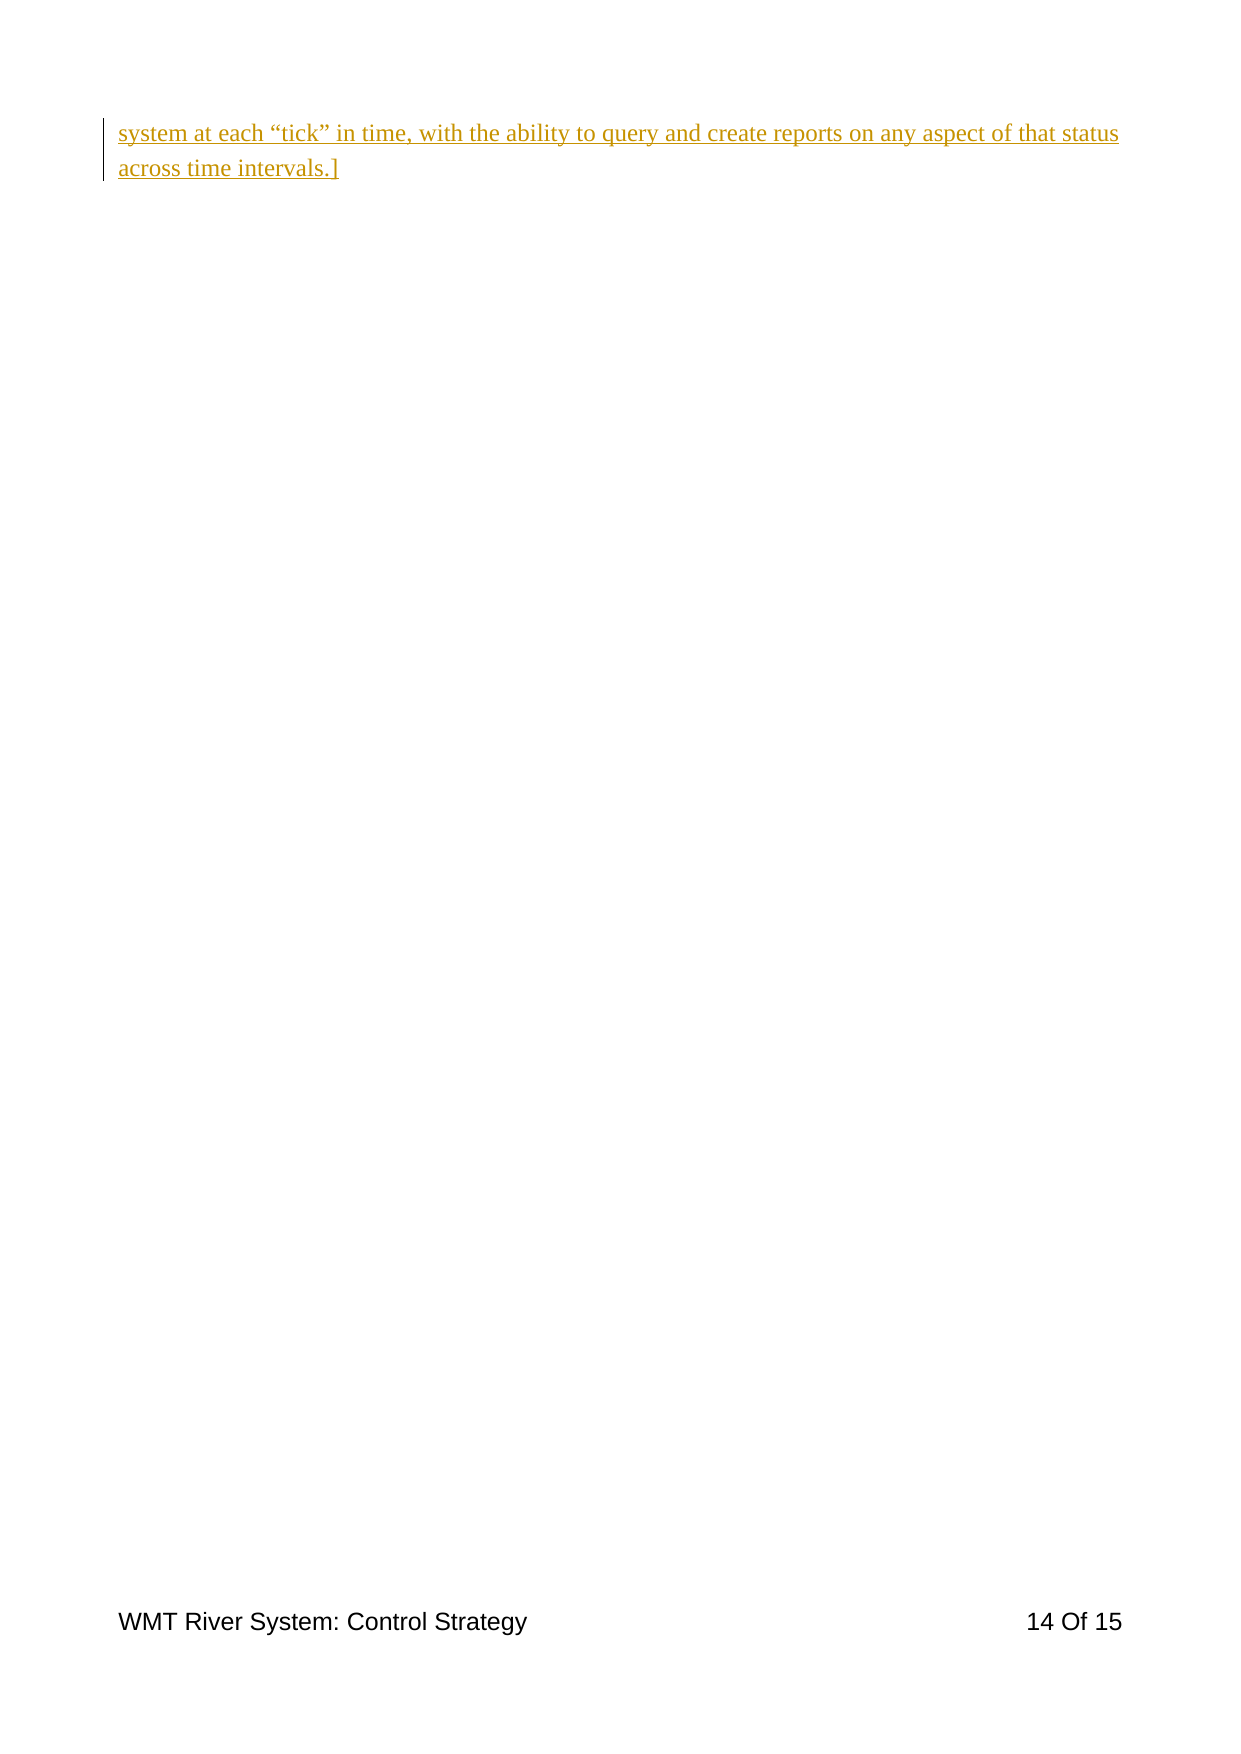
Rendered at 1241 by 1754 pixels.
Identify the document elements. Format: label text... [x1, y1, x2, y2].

text system at each “tick” in time, with the ability to query and create reports on any aspect of that status across time intervals.] [118, 118, 1122, 181]
